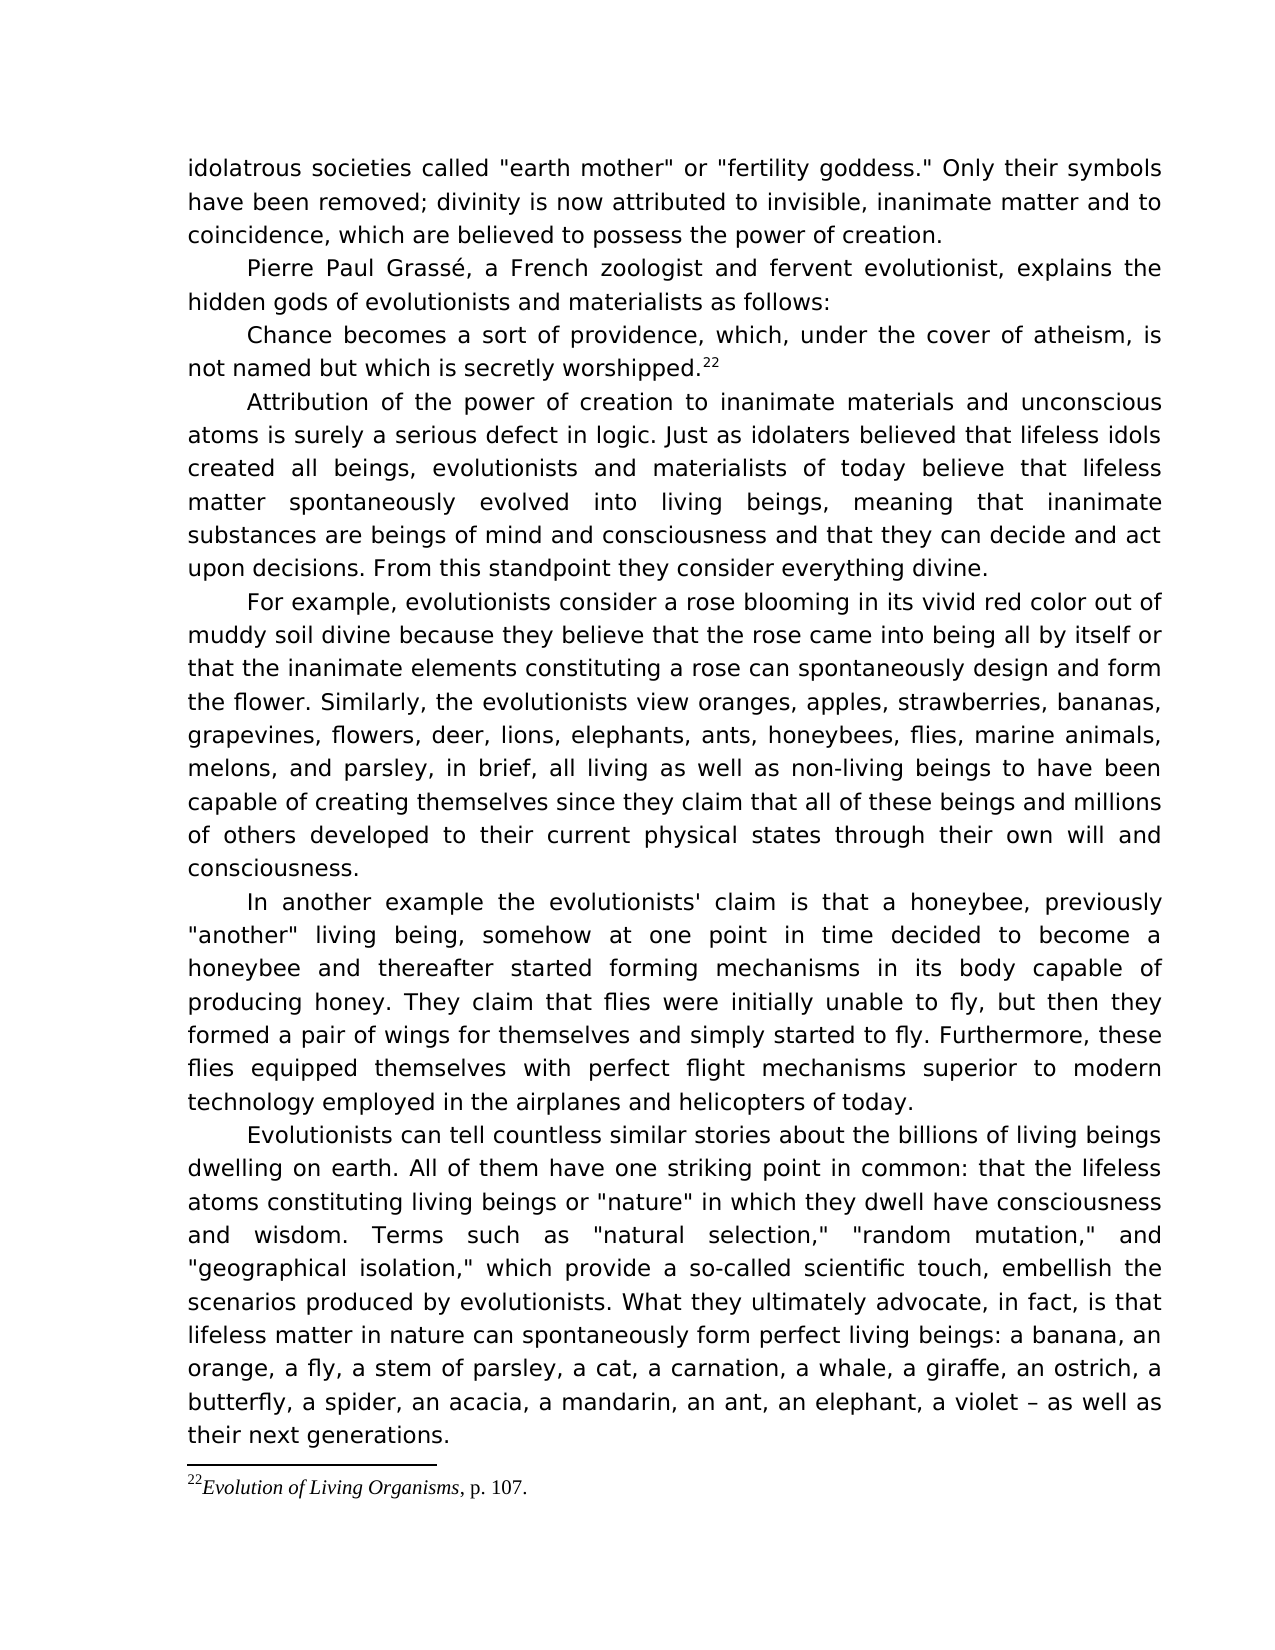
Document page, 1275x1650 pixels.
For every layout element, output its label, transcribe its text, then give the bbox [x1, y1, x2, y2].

text idolatrous societies called "earth mother" or "fertility goddess." Only their symbols have been removed; divinity is now attributed to invisible, inanimate matter and to coincidence, which are believed to possess the power of creation. [187, 150, 1163, 250]
text Attribution of the power of creation to inanimate materials and unconscious atoms is surely a serious defect in logic. Just as idolaters believed that lifeless idols created all beings, evolutionists and materialists of today believe that lifeless matter spontaneously evolved into living beings, meaning that inanimate substances are beings of mind and consciousness and that they can decide and act upon decisions. From this standpoint they consider everything divine. [187, 383, 1163, 583]
text Chance becomes a sort of providence, which, under the cover of atheism, is not named but which is secretly worshipped. [187, 317, 1163, 383]
text In another example the evolutionists' claim is that a honeybee, previously "another" living being, somehow at one point in time decided to become a honeybee and thereafter started forming mechanisms in its body capable of producing honey. They claim that flies were initially unable to fly, but then they formed a pair of wings for themselves and simply started to fly. Furthermore, these flies equipped themselves with perfect flight mechanisms superior to modern technology employed in the airplanes and helicopters of today. [187, 883, 1163, 1117]
text Evolution of Living Organisms, p. 107. [187, 1471, 1181, 1500]
text Pierre Paul Grassé, a French zoologist and fervent evolutionist, explains the hidden gods of evolutionists and materialists as follows: [187, 250, 1163, 317]
text For example, evolutionists consider a rose blooming in its vivid red color out of muddy soil divine because they believe that the rose came into being all by itself or that the inanimate elements constituting a rose can spontaneously design and form the flower. Similarly, the evolutionists view oranges, apples, strawberries, bananas, grapevines, flowers, deer, lions, elephants, ants, honeybees, flies, marine animals, melons, and parsley, in brief, all living as well as non-living beings to have been capable of creating themselves since they claim that all of these beings and millions of others developed to their current physical states through their own will and consciousness. [187, 583, 1163, 883]
text Evolutionists can tell countless similar stories about the billions of living beings dwelling on earth. All of them have one striking point in common: that the lifeless atoms constituting living beings or "nature" in which they dwell have consciousness and wisdom. Terms such as "natural selection," "random mutation," and "geographical isolation," which provide a so-called scientific touch, embellish the scenarios produced by evolutionists. What they ultimately advocate, in fact, is that lifeless matter in nature can spontaneously form perfect living beings: a banana, an orange, a fly, a stem of parsley, a cat, a carnation, a whale, a giraffe, an ostrich, a butterfly, a spider, an acacia, a mandarin, an ant, an elephant, a violet – as well as their next generations. [187, 1117, 1163, 1450]
